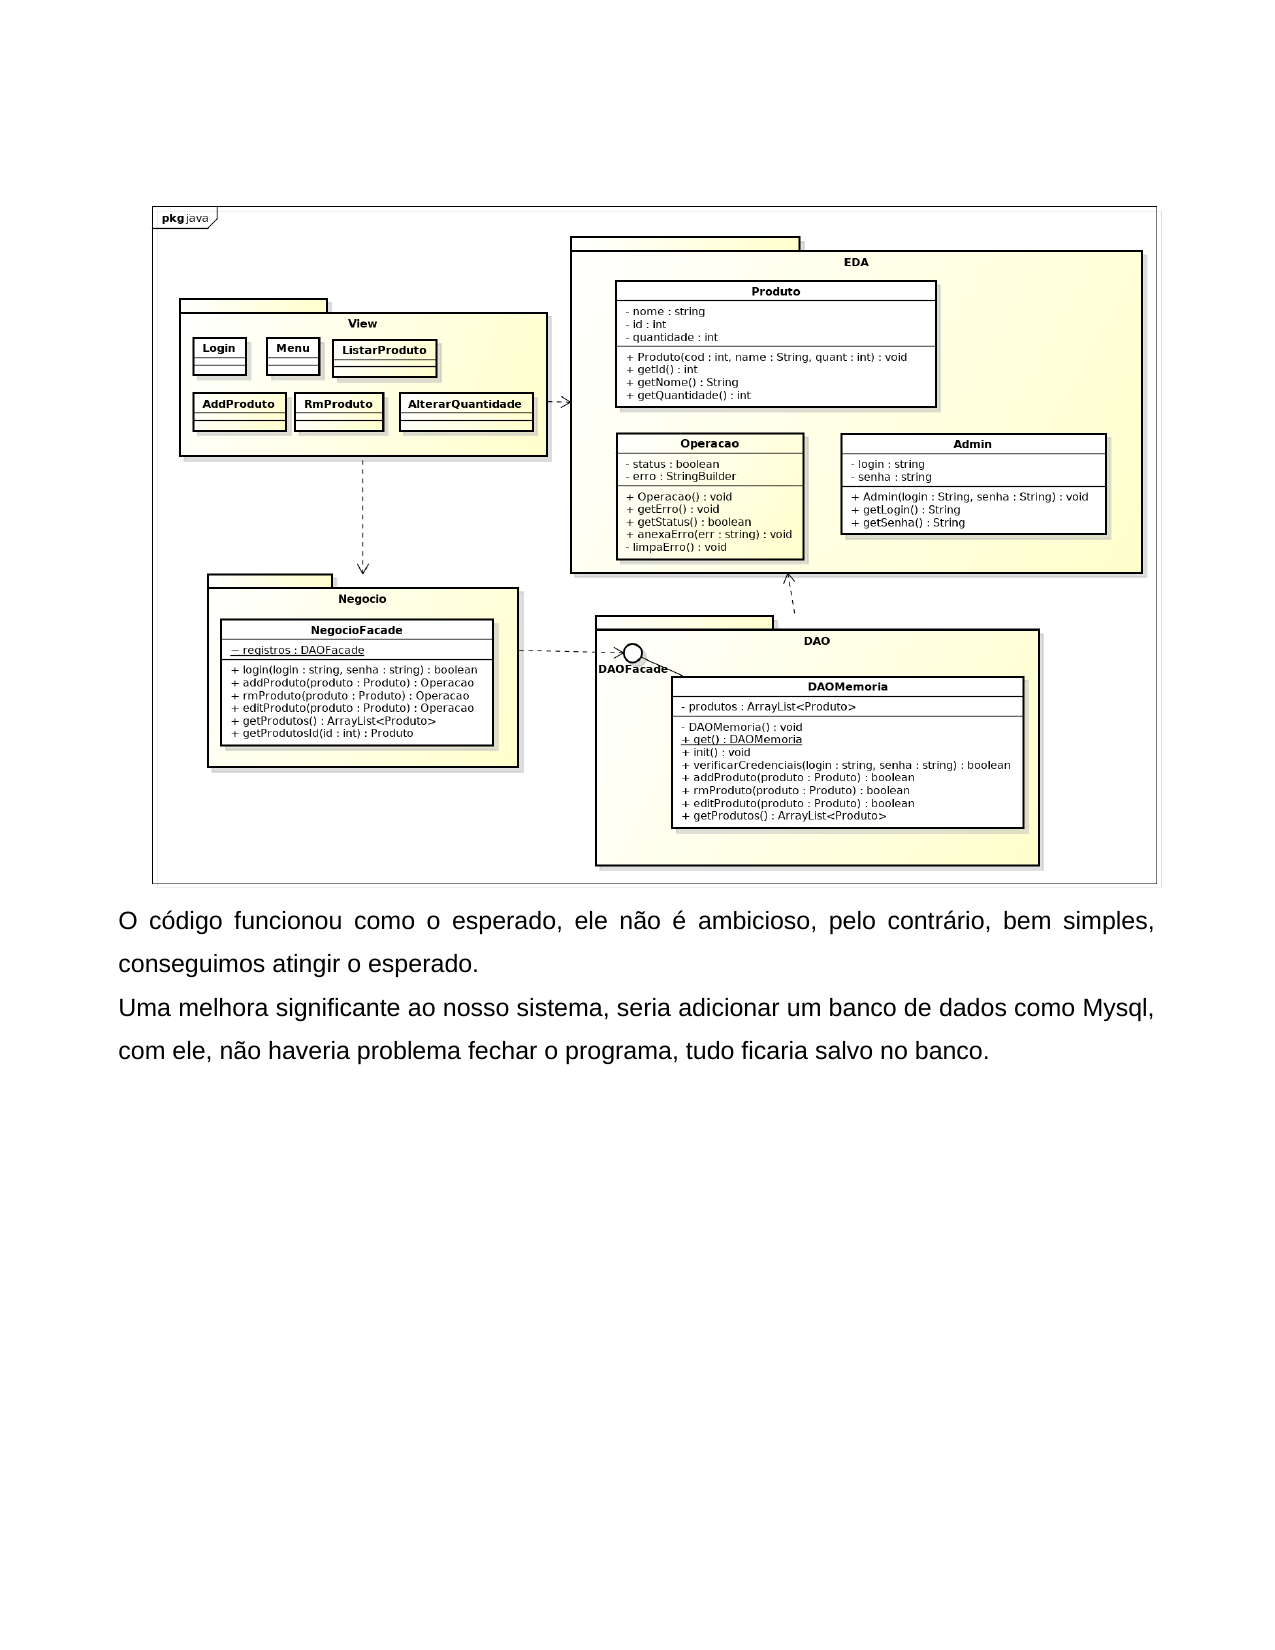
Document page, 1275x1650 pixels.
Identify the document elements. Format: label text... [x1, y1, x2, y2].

text O código funcionou como o esperado, ele não é ambicioso, pelo contrário, bem simples, conseguimos atingir o esperado. [118, 176, 1157, 978]
text Uma melhora significante ao nosso sistema, seria adicionar um banco de dados como Mysql, com ele, não haveria problema fechar o programa, tudo ficaria salvo no banco. [118, 993, 1157, 1064]
picture [143, 197, 1165, 892]
